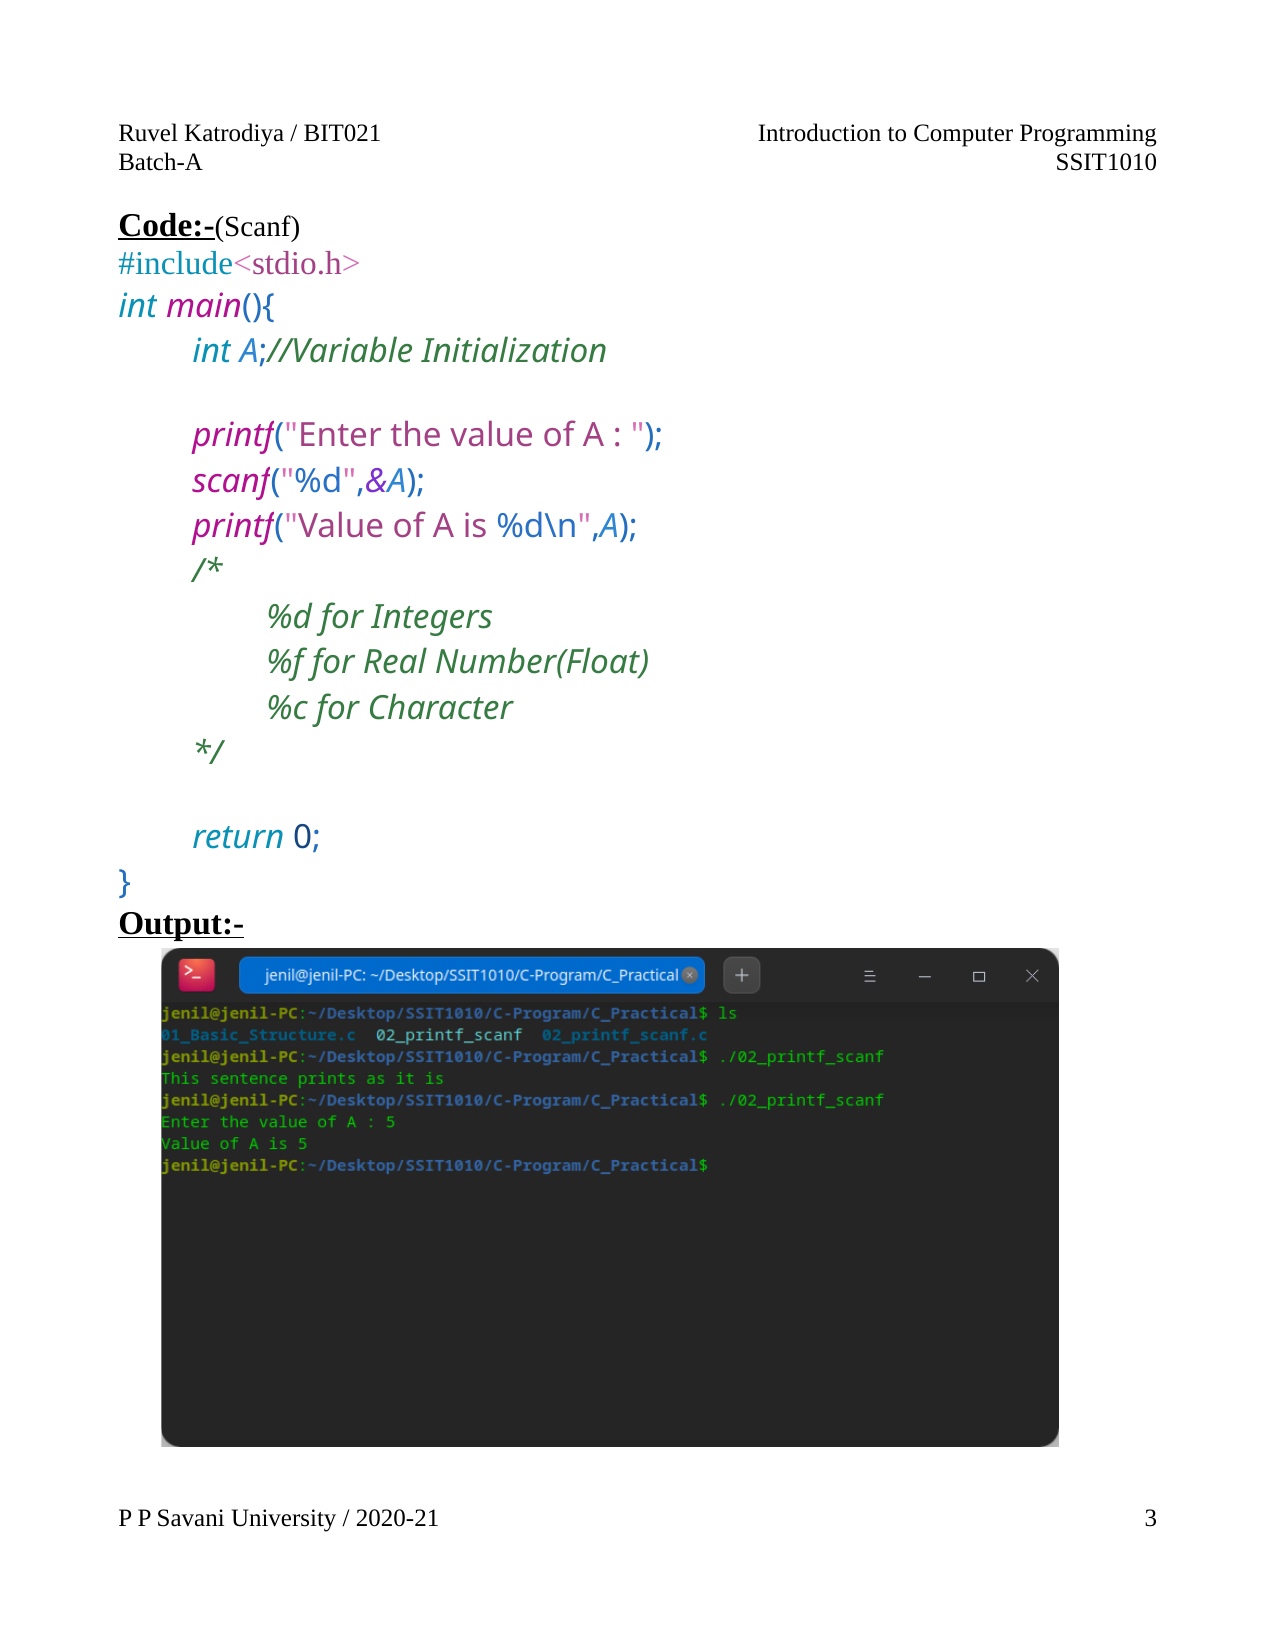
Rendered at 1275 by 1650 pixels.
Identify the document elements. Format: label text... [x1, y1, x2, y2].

text %d for Integers [118, 593, 1157, 638]
text return 0; [118, 813, 1157, 858]
text #include<stdio.h> [118, 243, 1157, 282]
text } [118, 858, 1157, 903]
picture [161, 948, 1059, 1447]
text printf("Enter the value of A : "); [118, 411, 1157, 456]
text %f for Real Number(Float) [118, 638, 1157, 683]
text */ [118, 729, 1157, 774]
text /* [118, 547, 1157, 593]
text Code:-(Scanf) [118, 205, 1157, 243]
text int A;//Variable Initialization [118, 327, 1157, 373]
text Output:- [118, 903, 1157, 942]
text int main(){ [118, 282, 1157, 327]
text printf("Value of A is %d\n",A); [118, 502, 1157, 547]
text scanf("%d",&A); [118, 456, 1157, 502]
text %c for Character [118, 683, 1157, 729]
